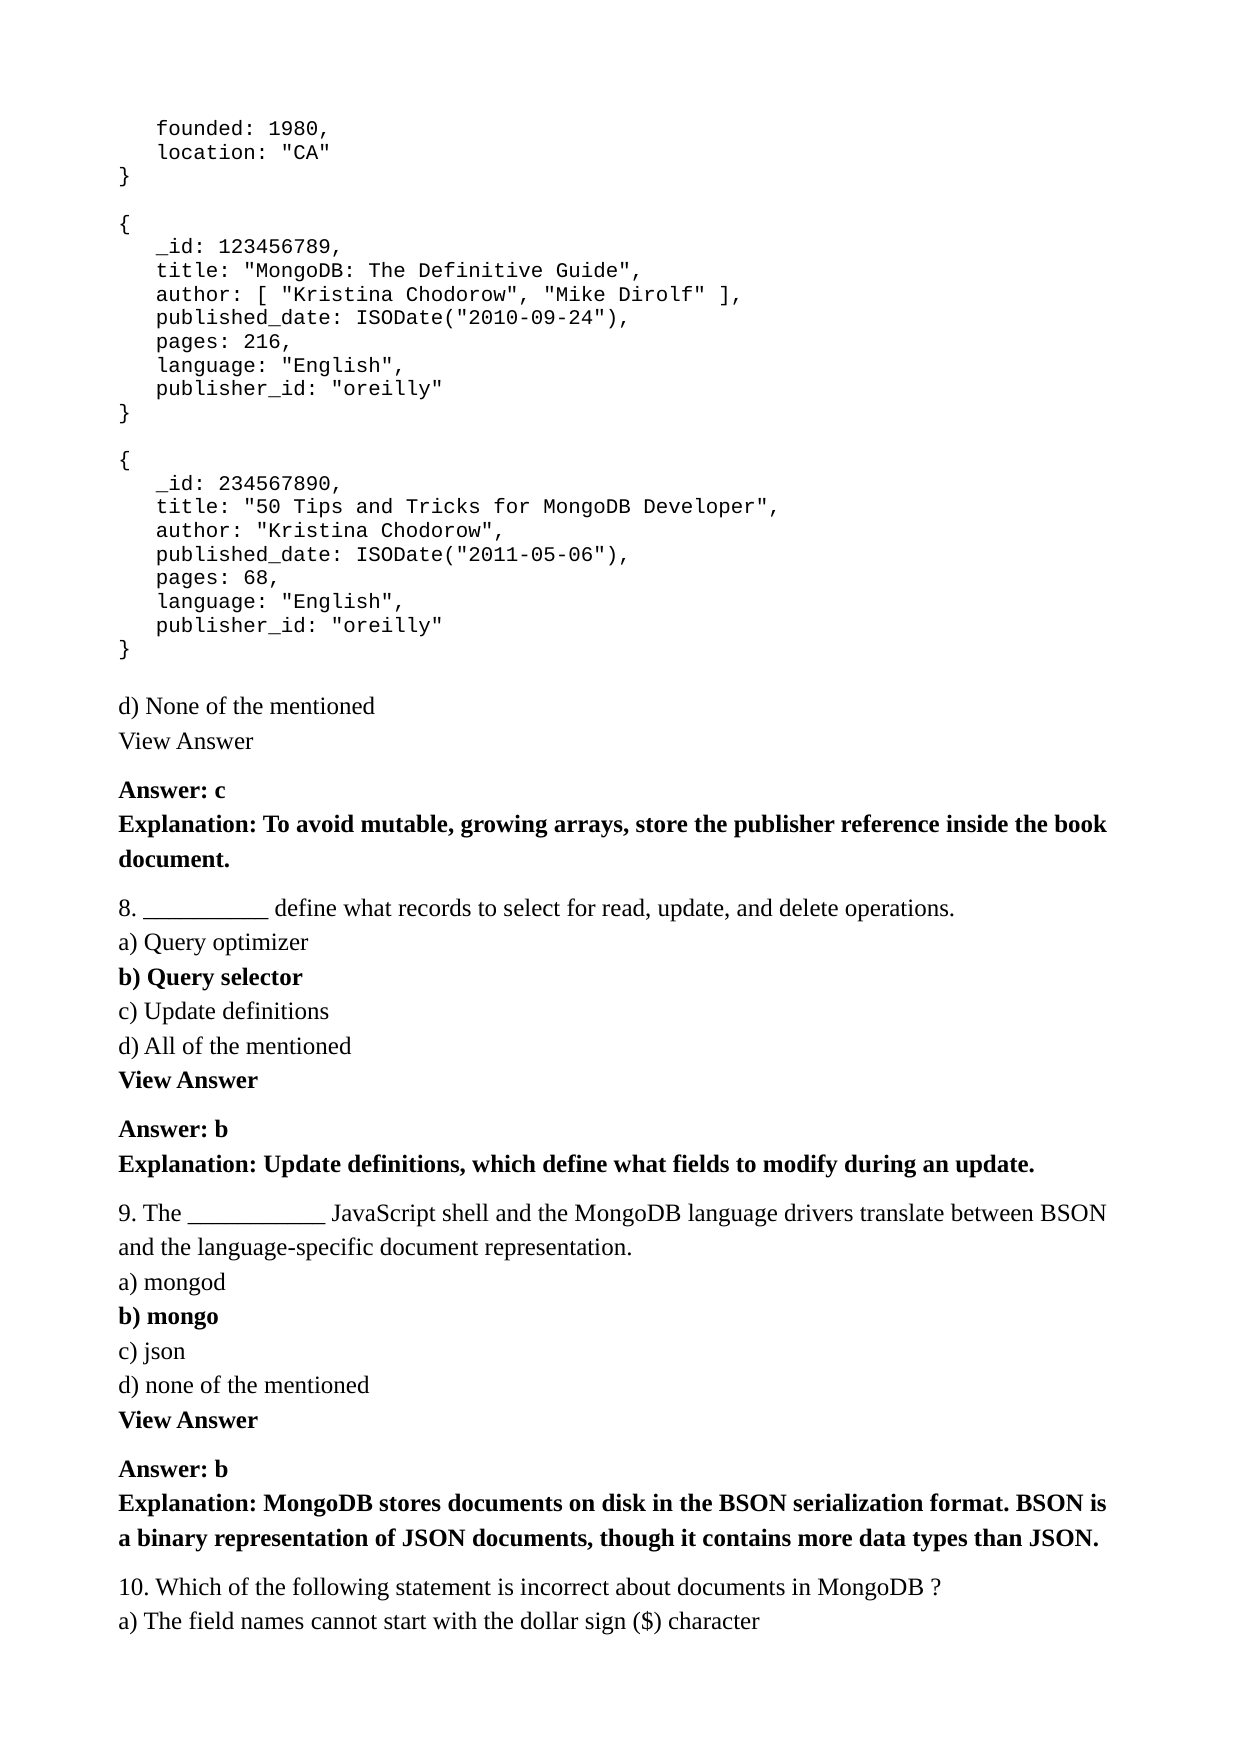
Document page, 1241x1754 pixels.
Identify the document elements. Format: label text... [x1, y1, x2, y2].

text _id: 234567890, [118, 473, 1122, 496]
text pages: 68, [118, 567, 1122, 591]
text publisher_id: "oreilly" [118, 615, 1122, 638]
text published_date: ISODate("2010-09-24"), [118, 307, 1122, 331]
text publisher_id: "oreilly" [118, 378, 1122, 402]
text title: "MongoDB: The Definitive Guide", [118, 260, 1122, 284]
text Answer: c Explanation: To avoid mutable, growing arrays, store the publisher reference inside the book document. [118, 775, 1122, 873]
text author: [ "Kristina Chodorow", "Mike Dirolf" ], [118, 284, 1122, 307]
text 9. The ___________ JavaScript shell and the MongoDB language drivers translate between BSON and the language-specific document representation. a) mongod b) mongo c) json d) none of the mentioned View Answer [118, 1198, 1122, 1434]
text author: "Kristina Chodorow", [118, 520, 1122, 544]
text title: "50 Tips and Tricks for MongoDB Developer", [118, 496, 1122, 520]
text Answer: b Explanation: MongoDB stores documents on disk in the BSON serialization format. BSON is a binary representation of JSON documents, though it contains more data types than JSON. [118, 1454, 1122, 1552]
text pages: 216, [118, 331, 1122, 354]
text } [118, 638, 1122, 662]
text published_date: ISODate("2011-05-06"), [118, 544, 1122, 567]
text 8. __________ define what records to select for read, update, and delete operations. a) Query optimizer b) Query selector c) Update definitions d) All of the mentioned View Answer [118, 893, 1122, 1094]
text Answer: b Explanation: Update definitions, which define what fields to modify during an update. [118, 1114, 1122, 1178]
text _id: 123456789, [118, 236, 1122, 260]
text language: "English", [118, 591, 1122, 615]
text } [118, 402, 1122, 426]
text { [118, 449, 1122, 473]
text } [118, 165, 1122, 189]
text language: "English", [118, 354, 1122, 378]
text 10. Which of the following statement is incorrect about documents in MongoDB ? a) The field names cannot start with the dollar sign ($) character [118, 1572, 1122, 1635]
text d) None of the mentioned View Answer [118, 691, 1122, 755]
text founded: 1980, [118, 118, 1122, 142]
text location: "CA" [118, 142, 1122, 165]
text { [118, 213, 1122, 236]
